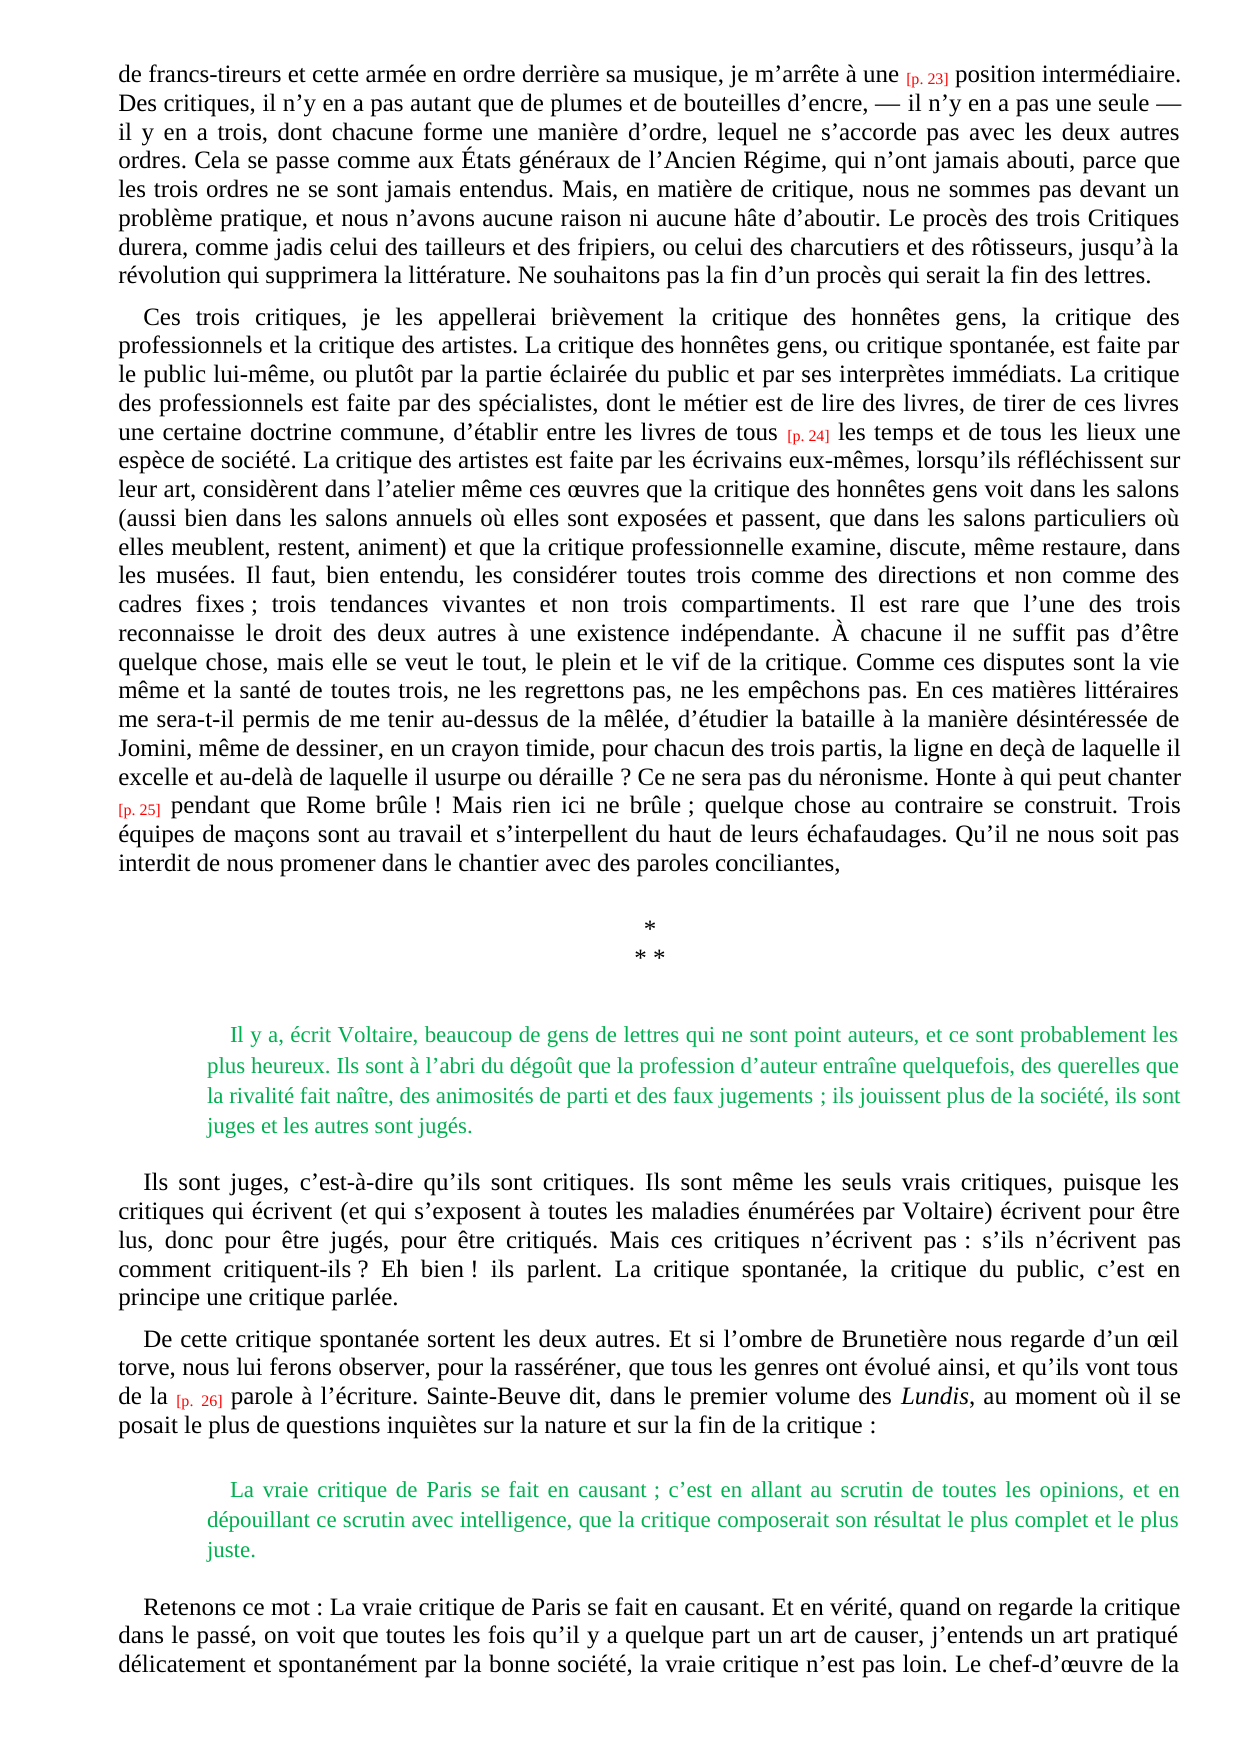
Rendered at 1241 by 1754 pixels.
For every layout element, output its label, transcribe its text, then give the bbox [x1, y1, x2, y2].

text Ils sont juges, c’est-à-dire qu’ils sont critiques. Ils sont même les seuls vrais critiques, puisque les critiques qui écrivent (et qui s’exposent à toutes les maladies énumérées par Voltaire) écrivent pour être lus, donc pour être jugés, pour être critiqués. Mais ces critiques n’écrivent pas : s’ils n’écrivent pas comment critiquent-ils ? Eh bien ! ils parlent. La critique spontanée, la critique du public, c’est en principe une critique parlée. [118, 1167, 1181, 1311]
text Ces trois critiques, je les appellerai brièvement la critique des honnêtes gens, la critique des professionnels et la critique des artistes. La critique des honnêtes gens, ou critique spontanée, est faite par le public lui-même, ou plutôt par la partie éclairée du public et par ses interprètes immédiats. La critique des professionnels est faite par des spécialistes, dont le métier est de lire des livres, de tirer de ces livres une certaine doctrine commune, d’établir entre les livres de tous [p. 24] les temps et de tous les lieux une espèce de société. La critique des artistes est faite par les écrivains eux-mêmes, lorsqu’ils réfléchissent sur leur art, considèrent dans l’atelier même ces œuvres que la critique des honnêtes gens voit dans les salons (aussi bien dans les salons annuels où elles sont exposées et passent, que dans les salons particuliers où elles meublent, restent, animent) et que la critique professionnelle examine, discute, même restaure, dans les musées. Il faut, bien entendu, les considérer toutes trois comme des directions et non comme des cadres fixes ; trois tendances vivantes et non trois compartiments. Il est rare que l’une des trois reconnaisse le droit des deux autres à une existence indépendante. À chacune il ne suffit pas d’être quelque chose, mais elle se veut le tout, le plein et le vif de la critique. Comme ces disputes sont la vie même et la santé de toutes trois, ne les regrettons pas, ne les empêchons pas. En ces matières littéraires me sera-t-il permis de me tenir au-dessus de la mêlée, d’étudier la bataille à la manière désintéressée de Jomini, même de dessiner, en un crayon timide, pour chacun des trois partis, la ligne en deçà de laquelle il excelle et au-delà de laquelle il usurpe ou déraille ? Ce ne sera pas du néronisme. Honte à qui peut chanter [p. 25] pendant que Rome brûle ! Mais rien ici ne brûle ; quelque chose au contraire se construit. Trois équipes de maçons sont au travail et s’interpellent du haut de leurs échafaudages. Qu’il ne nous soit pas interdit de nous promener dans le chantier avec des paroles conciliantes, [118, 302, 1181, 877]
text La vraie critique de Paris se fait en causant ; c’est en allant au scrutin de toutes les opinions, et en dépouillant ce scrutin avec intelligence, que la critique composerait son résultat le plus complet et le plus juste. [207, 1476, 1181, 1563]
text De cette critique spontanée sortent les deux autres. Et si l’ombre de Brunetière nous regarde d’un œil torve, nous lui ferons observer, pour la rasséréner, que tous les genres ont évolué ainsi, et qu’ils vont tous de la [p. 26] parole à l’écriture. Sainte-Beuve dit, dans le premier volume des Lundis, au moment où il se posait le plus de questions inquiètes sur la nature et sur la fin de la critique : [118, 1324, 1181, 1439]
text Retenons ce mot : La vraie critique de Paris se fait en causant. Et en vérité, quand on regarde la critique dans le passé, on voit que toutes les fois qu’il y a quelque part un art de causer, j’entends un art pratiqué délicatement et spontanément par la bonne société, la vraie critique n’est pas loin. Le chef-d’œuvre de la [118, 1592, 1181, 1678]
text Il y a, écrit Voltaire, beaucoup de gens de lettres qui ne sont point auteurs, et ce sont probablement les plus heureux. Ils sont à l’abri du dégoût que la profession d’auteur entraîne quelquefois, des querelles que la rivalité fait naître, des animosités de parti et des faux jugements ; ils jouissent plus de la société, ils sont juges et les autres sont jugés. [207, 1022, 1181, 1138]
text de francs-tireurs et cette armée en ordre derrière sa musique, je m’arrête à une [p. 23] position intermédiaire. Des critiques, il n’y en a pas autant que de plumes et de bouteilles d’encre, — il n’y en a pas une seule — il y en a trois, dont chacune forme une manière d’ordre, lequel ne s’accorde pas avec les deux autres ordres. Cela se passe comme aux États généraux de l’Ancien Régime, qui n’ont jamais abouti, parce que les trois ordres ne se sont jamais entendus. Mais, en matière de critique, nous ne sommes pas devant un problème pratique, et nous n’avons aucune raison ni aucune hâte d’aboutir. Le procès des trois Critiques durera, comme jadis celui des tailleurs et des fripiers, ou celui des charcutiers et des rôtisseurs, jusqu’à la révolution qui supprimera la littérature. Ne souhaitons pas la fin d’un procès qui serait la fin des lettres. [118, 59, 1181, 289]
text * * * [118, 914, 1181, 972]
